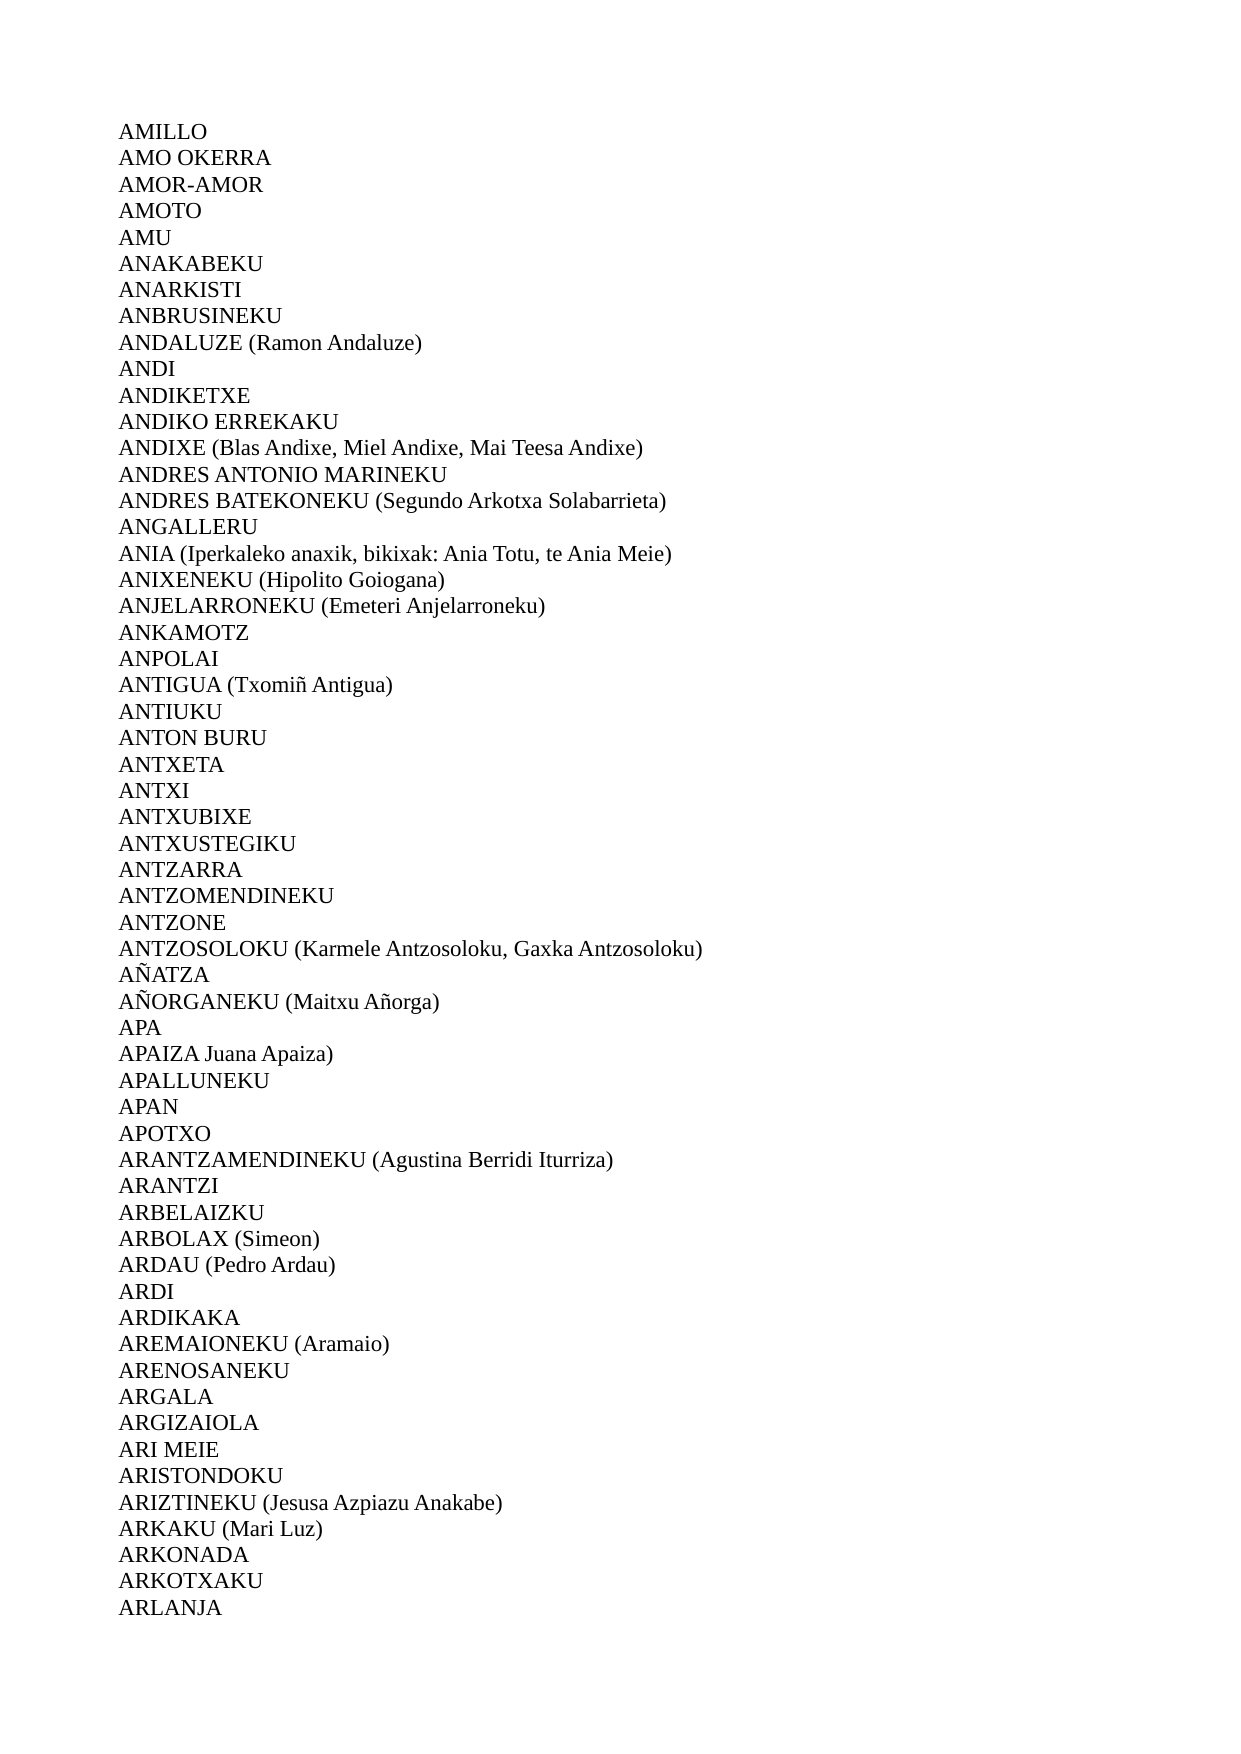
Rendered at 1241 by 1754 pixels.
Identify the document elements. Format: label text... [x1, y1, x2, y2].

text ANBRUSINEKU [118, 303, 1122, 329]
text ARGIZAIOLA [118, 1409, 1122, 1436]
text AÑORGANEKU (Maitxu Añorga) [118, 988, 1122, 1014]
text ANDALUZE (Ramon Andaluze) [118, 329, 1122, 355]
text AMU [118, 223, 1122, 250]
text APAIZA Juana Apaiza) [118, 1041, 1122, 1067]
text ANARKISTI [118, 276, 1122, 303]
text AMOTO [118, 197, 1122, 223]
text ARBELAIZKU [118, 1199, 1122, 1225]
text ANJELARRONEKU (Emeteri Anjelarroneku) [118, 592, 1122, 619]
text ARIZTINEKU (Jesusa Azpiazu Anakabe) [118, 1488, 1122, 1515]
text ARI MEIE [118, 1436, 1122, 1462]
text ANIA (Iperkaleko anaxik, bikixak: Ania Totu, te Ania Meie) [118, 540, 1122, 566]
text ANIXENEKU (Hipolito Goiogana) [118, 566, 1122, 592]
text ARDIKAKA [118, 1304, 1122, 1330]
text ANDRES ANTONIO MARINEKU [118, 461, 1122, 487]
text APA [118, 1014, 1122, 1041]
text ARDI [118, 1278, 1122, 1304]
text AMILLO [118, 118, 1122, 144]
text ANTZONE [118, 909, 1122, 935]
text ARISTONDOKU [118, 1462, 1122, 1488]
text ANDIKETXE [118, 382, 1122, 408]
text ANTXUSTEGIKU [118, 830, 1122, 856]
text ANTIGUA (Txomiñ Antigua) [118, 672, 1122, 698]
text ANTXUBIXE [118, 803, 1122, 830]
text ARDAU (Pedro Ardau) [118, 1251, 1122, 1278]
text ANTZOMENDINEKU [118, 882, 1122, 909]
text ARLANJA [118, 1594, 1122, 1620]
text ANDIXE (Blas Andixe, Miel Andixe, Mai Teesa Andixe) [118, 434, 1122, 461]
text ANDI [118, 355, 1122, 382]
text ANTON BURU [118, 724, 1122, 751]
text ANTZOSOLOKU (Karmele Antzosoloku, Gaxka Antzosoloku) [118, 935, 1122, 961]
text ANTZARRA [118, 856, 1122, 882]
text AMO OKERRA [118, 144, 1122, 171]
text ANTXETA [118, 751, 1122, 777]
text ARENOSANEKU [118, 1357, 1122, 1383]
text AREMAIONEKU (Aramaio) [118, 1330, 1122, 1357]
text ANKAMOTZ [118, 619, 1122, 645]
text ARKAKU (Mari Luz) [118, 1515, 1122, 1541]
text ARANTZAMENDINEKU (Agustina Berridi Iturriza) [118, 1146, 1122, 1172]
text ANTXI [118, 777, 1122, 803]
text ANDIKO ERREKAKU [118, 408, 1122, 434]
text ANTIUKU [118, 698, 1122, 724]
text ANGALLERU [118, 513, 1122, 540]
text ARKOTXAKU [118, 1568, 1122, 1594]
text ANAKABEKU [118, 250, 1122, 276]
text ARANTZI [118, 1172, 1122, 1199]
text ARBOLAX (Simeon) [118, 1225, 1122, 1251]
text ANDRES BATEKONEKU (Segundo Arkotxa Solabarrieta) [118, 487, 1122, 513]
text ANPOLAI [118, 645, 1122, 672]
text ARKONADA [118, 1541, 1122, 1568]
text APALLUNEKU [118, 1067, 1122, 1093]
text APAN [118, 1093, 1122, 1119]
text APOTXO [118, 1119, 1122, 1146]
text AÑATZA [118, 961, 1122, 988]
text AMOR-AMOR [118, 171, 1122, 197]
text ARGALA [118, 1383, 1122, 1409]
